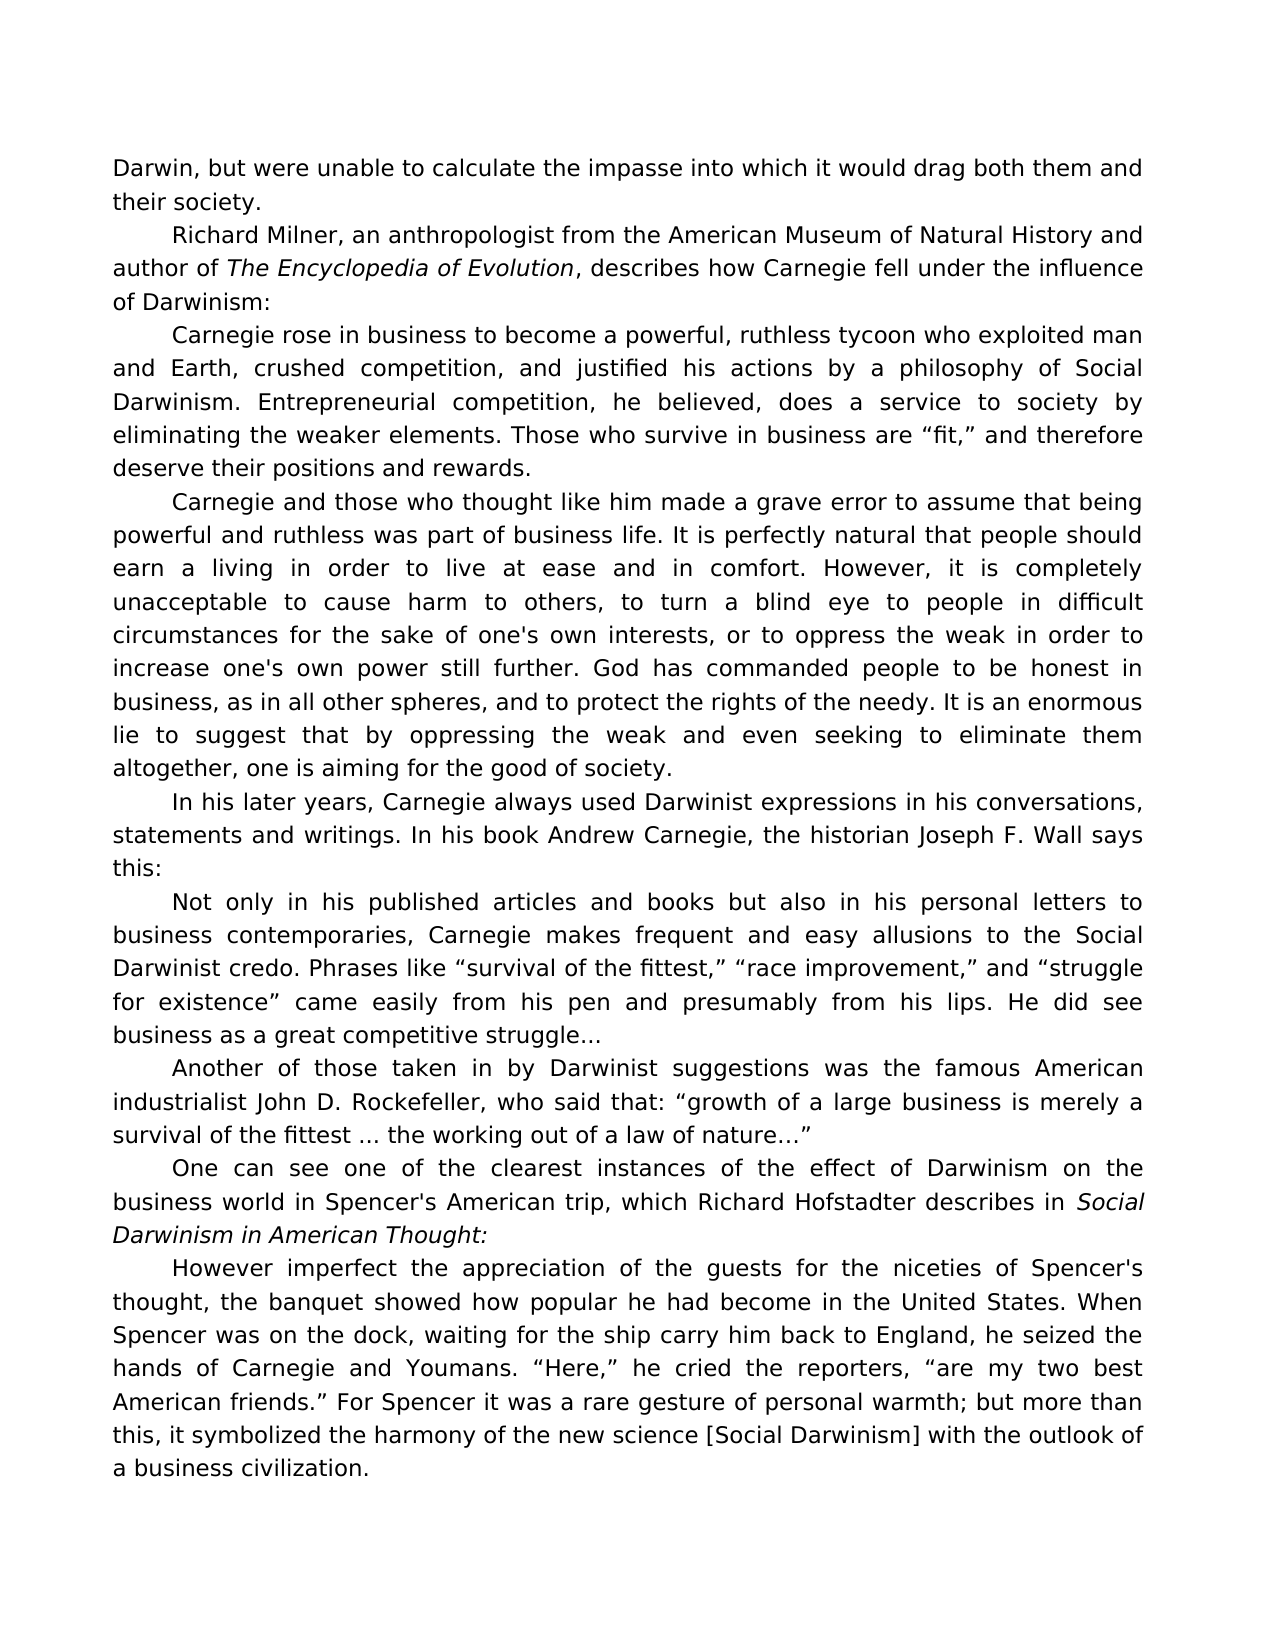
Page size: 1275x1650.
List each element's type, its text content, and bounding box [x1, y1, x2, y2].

text Darwin, but were unable to calculate the impasse into which it would drag both them and their society. [112, 150, 1145, 217]
text One can see one of the clearest instances of the effect of Darwinism on the business world in Spencer's American trip, which Richard Hofstadter describes in Social Darwinism in American Thought: [112, 1150, 1145, 1250]
text Carnegie and those who thought like him made a grave error to assume that being powerful and ruthless was part of business life. It is perfectly natural that people should earn a living in order to live at ease and in comfort. However, it is completely unacceptable to cause harm to others, to turn a blind eye to people in difficult circumstances for the sake of one's own interests, or to oppress the weak in order to increase one's own power still further. God has commanded people to be honest in business, as in all other spheres, and to protect the rights of the needy. It is an enormous lie to suggest that by oppressing the weak and even seeking to eliminate them altogether, one is aiming for the good of society. [112, 483, 1145, 783]
text However imperfect the appreciation of the guests for the niceties of Spencer's thought, the banquet showed how popular he had become in the United States. When Spencer was on the dock, waiting for the ship carry him back to England, he seized the hands of Carnegie and Youmans. “Here,” he cried the reporters, “are my two best American friends.” For Spencer it was a rare gesture of personal warmth; but more than this, it symbolized the harmony of the new science [Social Darwinism] with the outlook of a business civilization. [112, 1250, 1145, 1483]
text Carnegie rose in business to become a powerful, ruthless tycoon who exploited man and Earth, crushed competition, and justified his actions by a philosophy of Social Darwinism. Entrepreneurial competition, he believed, does a service to society by eliminating the weaker elements. Those who survive in business are “fit,” and therefore deserve their positions and rewards. [112, 317, 1145, 483]
text Another of those taken in by Darwinist suggestions was the famous American industrialist John D. Rockefeller, who said that: “growth of a large business is merely a survival of the fittest ... the working out of a law of nature…” [112, 1050, 1145, 1150]
text Not only in his published articles and books but also in his personal letters to business contemporaries, Carnegie makes frequent and easy allusions to the Social Darwinist credo. Phrases like “survival of the fittest,” “race improvement,” and “struggle for existence” came easily from his pen and presumably from his lips. He did see business as a great competitive struggle... [112, 883, 1145, 1050]
text In his later years, Carnegie always used Darwinist expressions in his conversations, statements and writings. In his book Andrew Carnegie, the historian Joseph F. Wall says this: [112, 783, 1145, 883]
text Richard Milner, an anthropologist from the American Museum of Natural History and author of The Encyclopedia of Evolution, describes how Carnegie fell under the influence of Darwinism: [112, 217, 1145, 317]
